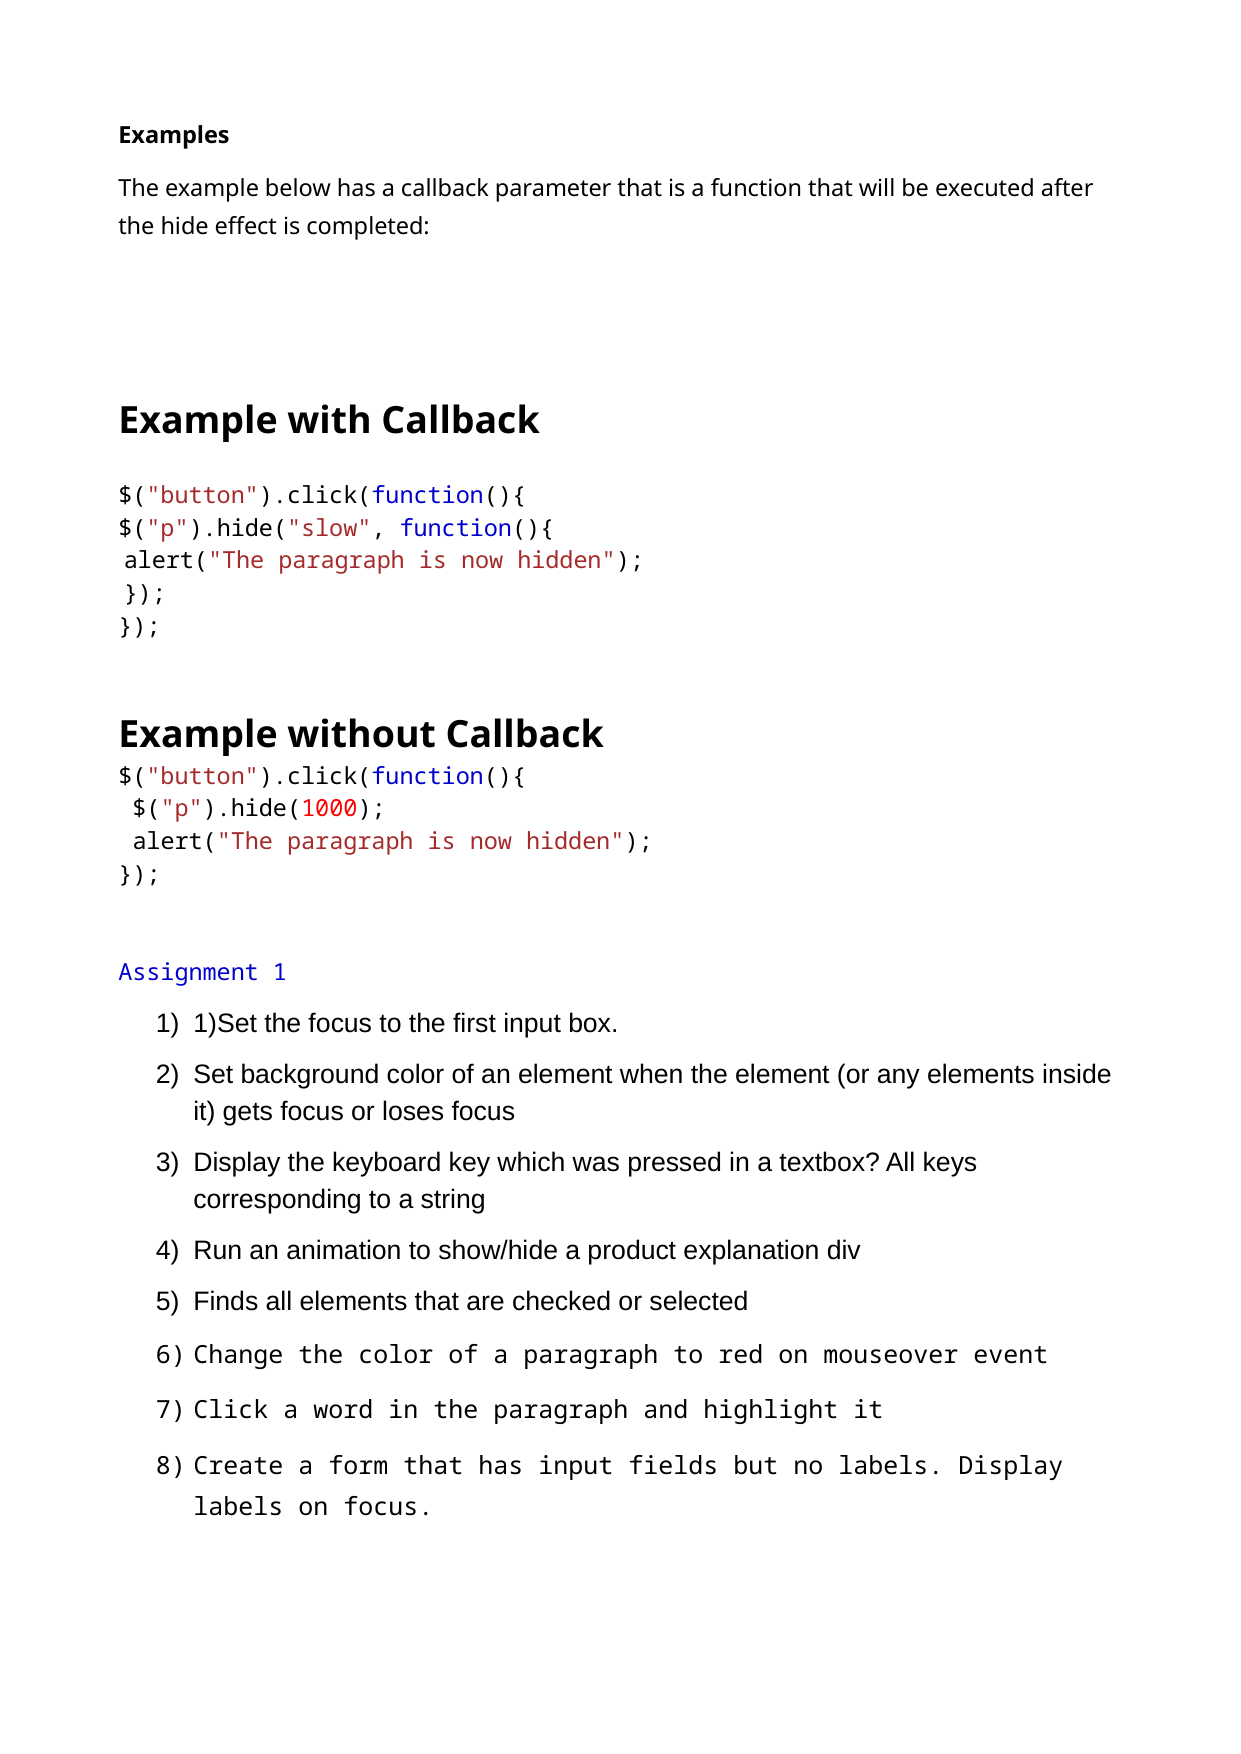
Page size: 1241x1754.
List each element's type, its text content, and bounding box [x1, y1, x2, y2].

list Click a word in the paragraph and highlight it [156, 1392, 1122, 1426]
text $("button").click(function(){ $("p").hide(1000); alert("The paragraph is now hidden"); }); [118, 758, 1122, 889]
list Run an animation to show/hide a product explanation div [156, 1234, 1122, 1265]
list Create a form that has input fields but no labels. Display labels on focus. [156, 1448, 1122, 1522]
list Finds all elements that are checked or selected [156, 1286, 1122, 1316]
subtitle Example without Callback [118, 707, 1122, 758]
subtitle Example with Callback [118, 393, 1122, 444]
text Assignment 1 [118, 955, 1122, 987]
text $("button").click(function(){ $("p").hide("slow", function(){ alert("The paragraph is now hidden"); }); }); [118, 477, 1122, 641]
list Display the keyboard key which was pressed in a textbox? All keys corresponding to a string [156, 1147, 1122, 1214]
list Change the color of a paragraph to red on mouseover event [156, 1337, 1122, 1371]
text The example below has a callback parameter that is a function that will be executed after the hide effect is completed: [118, 171, 1122, 241]
list 1)Set the focus to the first input box. [156, 1008, 1122, 1038]
text Examples [118, 118, 1122, 150]
list Set background color of an element when the element (or any elements inside it) gets focus or loses focus [156, 1059, 1122, 1126]
